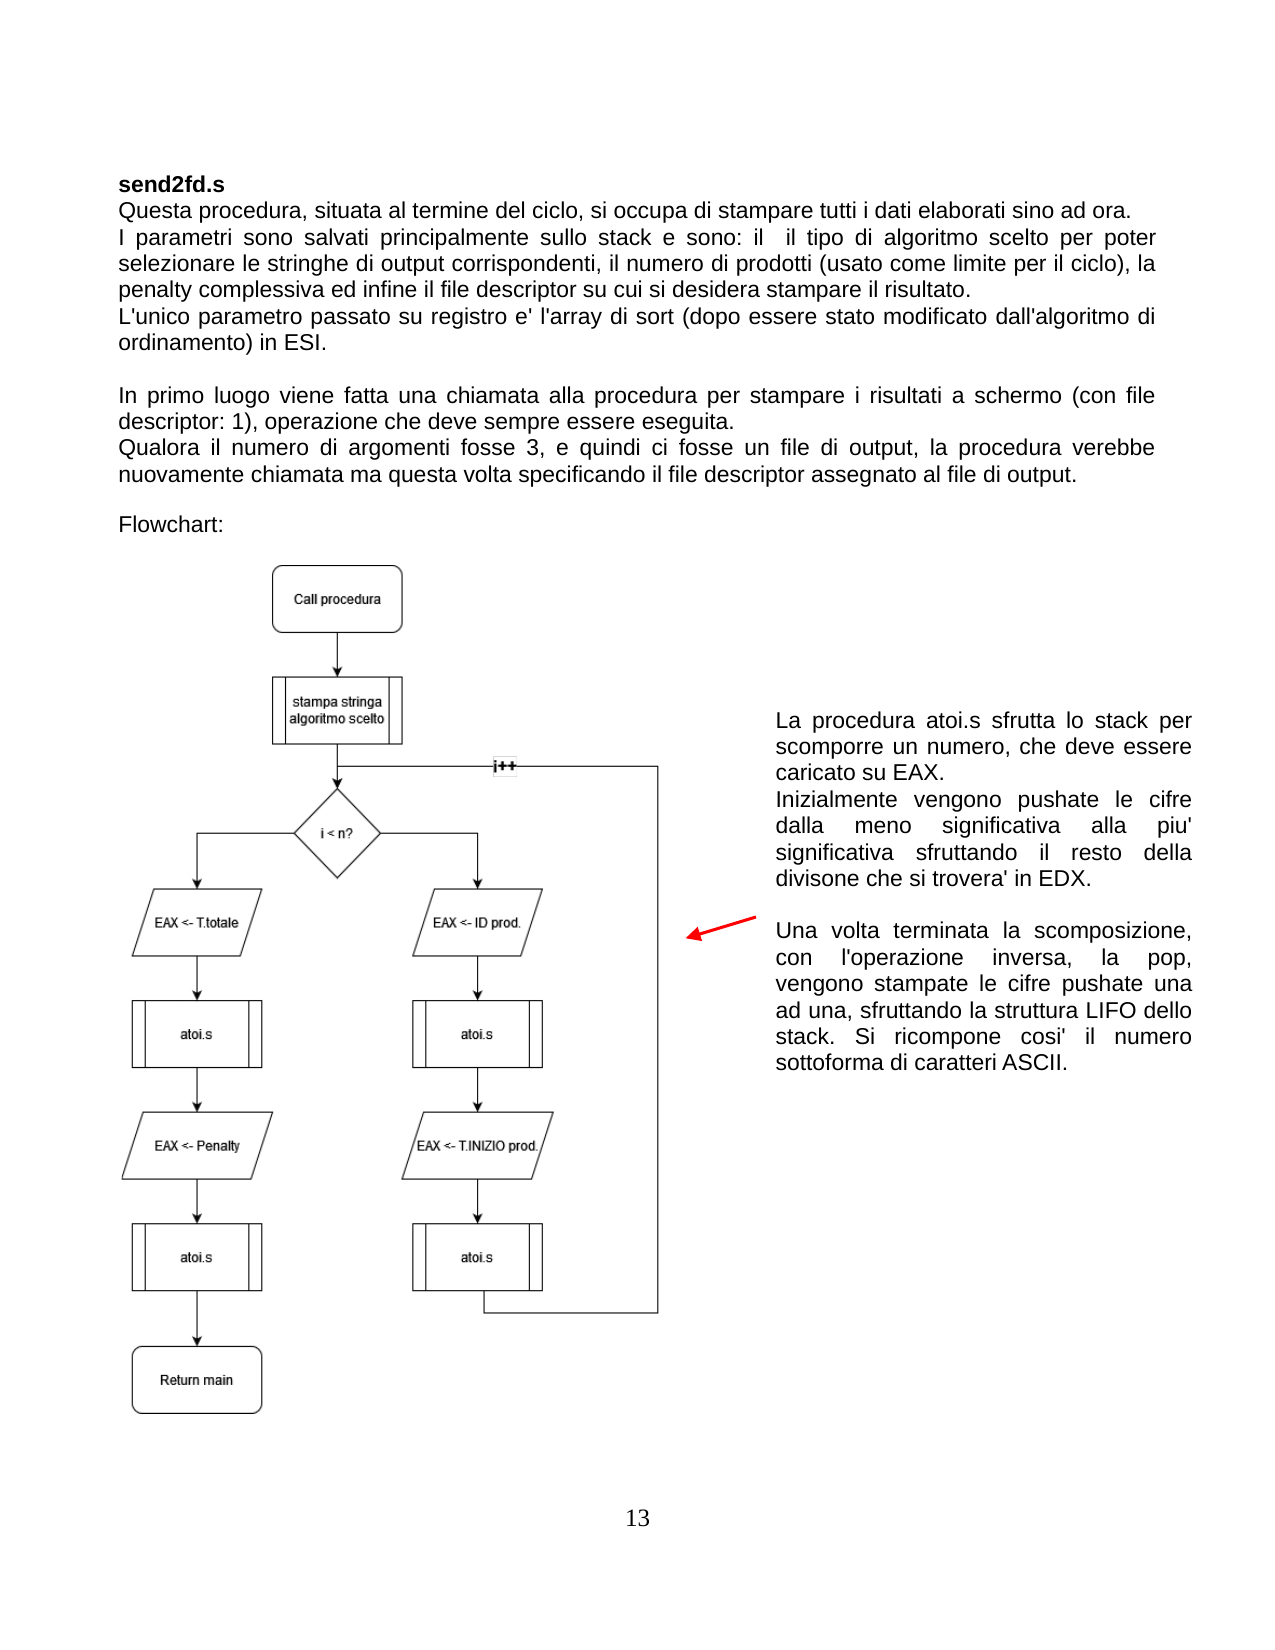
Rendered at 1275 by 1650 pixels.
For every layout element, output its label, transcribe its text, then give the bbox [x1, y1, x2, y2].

picture [121, 565, 667, 1414]
text L'unico parametro passato su registro e' l'array di sort (dopo essere stato modificato dall'algoritmo di ordinamento) in ESI. [118, 303, 1157, 355]
text Questa procedura, situata al termine del ciclo, si occupa di stampare tutti i dati elaborati sino ad ora. [118, 197, 1157, 223]
text send2fd.s [118, 171, 1157, 197]
text I parametri sono salvati principalmente sullo stack e sono: il il tipo di algoritmo scelto per poter selezionare le stringhe di output corrispondenti, il numero di prodotti (usato come limite per il ciclo), la penalty complessiva ed infine il file descriptor su cui si desidera stampare il risultato. [118, 223, 1157, 303]
text Qualora il numero di argomenti fosse 3, e quindi ci fosse un file di output, la procedura verebbe nuovamente chiamata ma questa volta specificando il file descriptor assegnato al file di output. [118, 434, 1157, 487]
text Flowchart: [118, 511, 1157, 537]
text In primo luogo viene fatta una chiamata alla procedura per stampare i risultati a schermo (con file descriptor: 1), operazione che deve sempre essere eseguita. [118, 382, 1157, 434]
